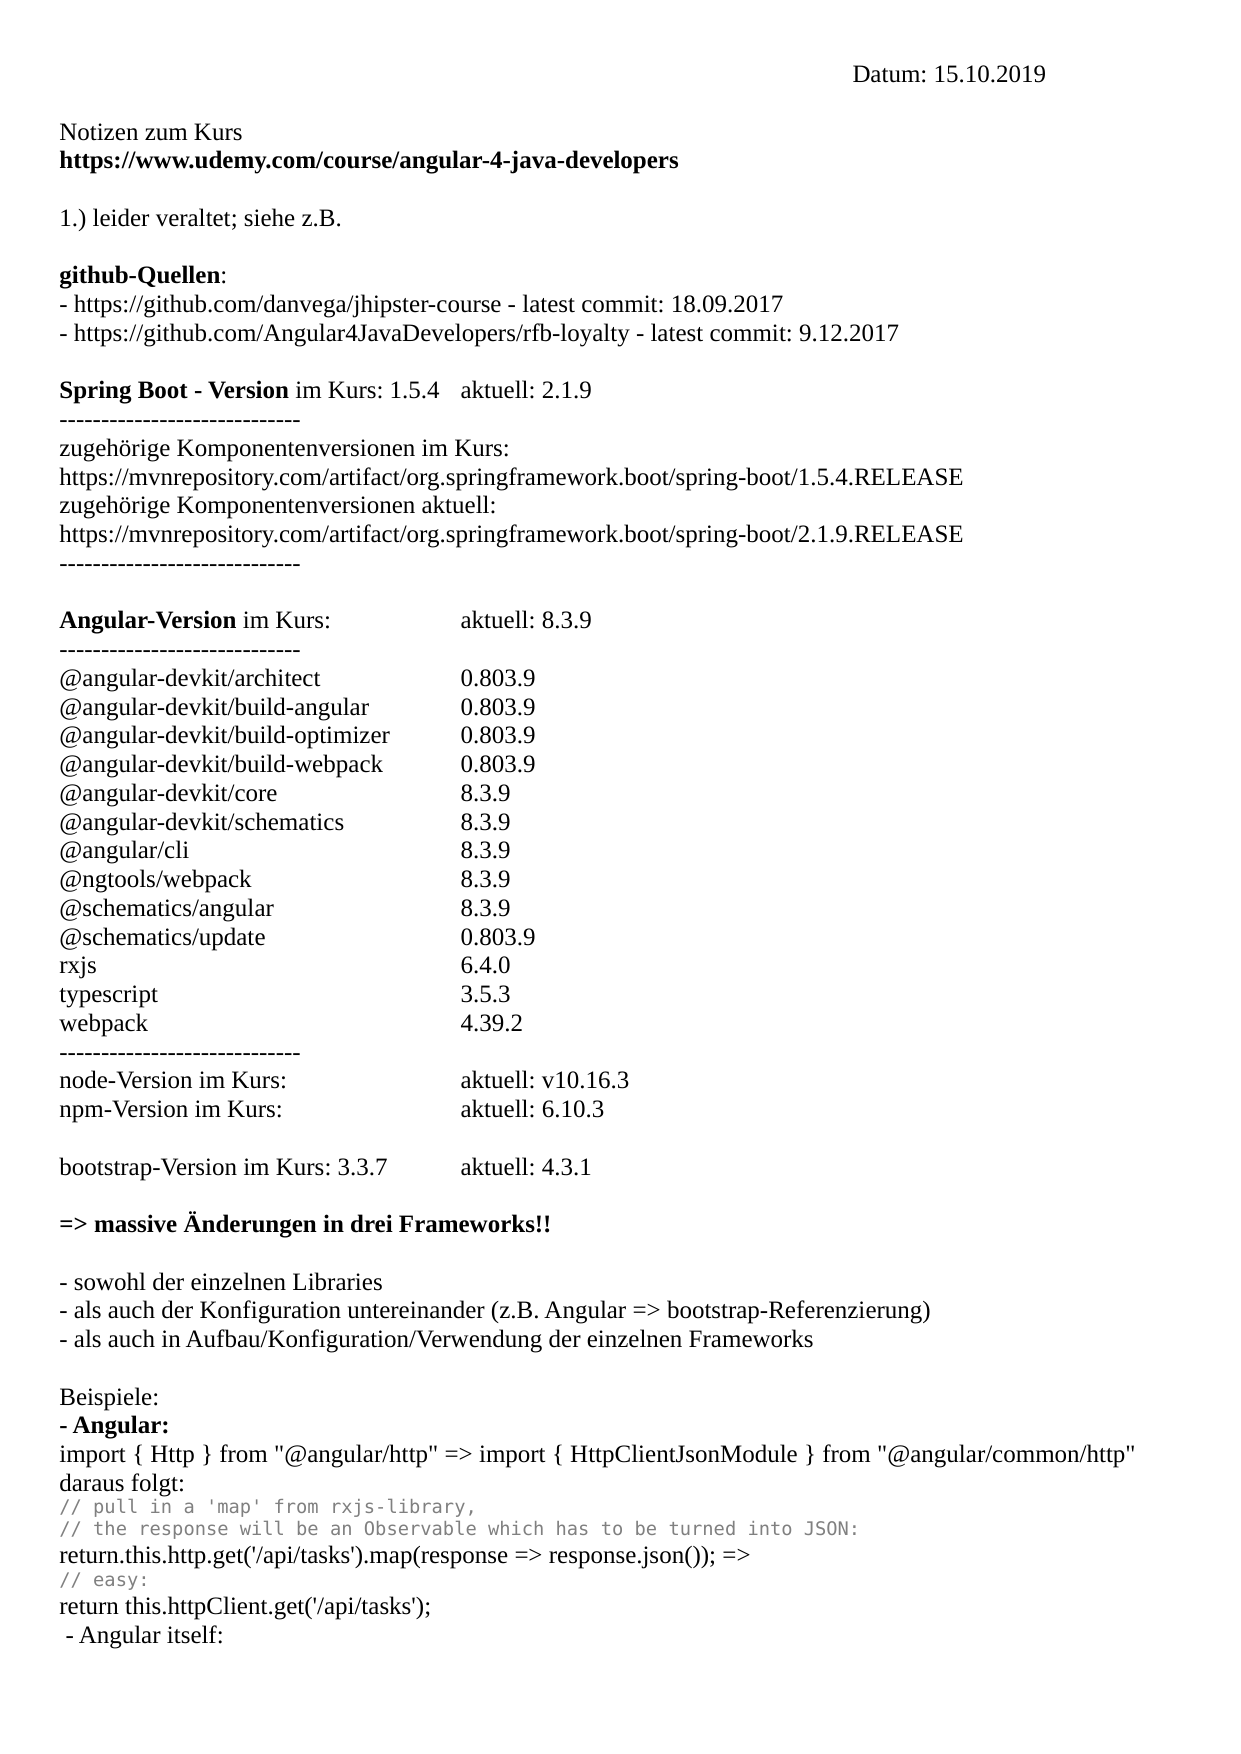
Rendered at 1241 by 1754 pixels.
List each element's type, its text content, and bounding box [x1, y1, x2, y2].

text https://www.udemy.com/course/angular-4-java-developers [59, 145, 1181, 174]
text @angular-devkit/build-optimizer 0.803.9 [59, 720, 1181, 749]
text @schematics/angular 8.3.9 [59, 893, 1181, 922]
text @angular-devkit/core 8.3.9 [59, 778, 1181, 807]
text @ngtools/webpack 8.3.9 [59, 864, 1181, 893]
text return.this.http.get('/api/tasks').map(response => response.json()); => [59, 1540, 1181, 1569]
text - sowohl der einzelnen Libraries - als auch der Konfiguration untereinander (z.B. Angular => bootstrap-Referenzierung) - als auch in Aufbau/Konfiguration/Verwendung der einzelnen Frameworks [59, 1267, 1181, 1353]
text - https://github.com/danvega/jhipster-course - latest commit: 18.09.2017 - https://github.com/Angular4JavaDevelopers/rfb-loyalty - latest commit: 9.12.2017 [59, 289, 1181, 347]
text typescript 3.5.3 [59, 979, 1181, 1008]
text // easy: [59, 1569, 1181, 1591]
text - Angular itself: [59, 1620, 1181, 1648]
text github-Quellen: [59, 260, 1181, 289]
text // pull in a 'map' from rxjs-library, // the response will be an Observable which has to be turned into JSON: [59, 1497, 1181, 1540]
text bootstrap-Version im Kurs: 3.3.7 aktuell: 4.3.1 [59, 1152, 1181, 1180]
text Beispiele: [59, 1382, 1181, 1410]
text @schematics/update 0.803.9 [59, 922, 1181, 950]
text @angular-devkit/build-angular 0.803.9 [59, 692, 1181, 720]
text => massive Änderungen in drei Frameworks!! [59, 1209, 1181, 1238]
text Notizen zum Kurs [59, 117, 1181, 145]
text Datum: 15.10.2019 [59, 59, 1181, 88]
text Spring Boot - Version im Kurs: 1.5.4 aktuell: 2.1.9 ----------------------------- [59, 347, 1181, 433]
text Angular-Version im Kurs: aktuell: 8.3.9 ----------------------------- [59, 605, 1181, 663]
text rxjs 6.4.0 [59, 950, 1181, 979]
text zugehörige Komponentenversionen im Kurs: https://mvnrepository.com/artifact/org.springframework.boot/spring-boot/1.5.4.RELEASE [59, 433, 1181, 490]
text return this.httpClient.get('/api/tasks'); [59, 1591, 1181, 1620]
text @angular/cli 8.3.9 [59, 835, 1181, 864]
text 1.) leider veraltet; siehe z.B. [59, 203, 1181, 232]
text @angular-devkit/architect 0.803.9 [59, 663, 1181, 692]
text - Angular: import { Http } from "@angular/http" => import { HttpClientJsonModule } from "@angular/common/http" [59, 1410, 1181, 1468]
text ----------------------------- [59, 548, 1181, 577]
text daraus folgt: [59, 1468, 1181, 1497]
text zugehörige Komponentenversionen aktuell: https://mvnrepository.com/artifact/org.springframework.boot/spring-boot/2.1.9.RELEASE [59, 490, 1181, 548]
text ----------------------------- node-Version im Kurs: aktuell: v10.16.3 [59, 1037, 1181, 1094]
text npm-Version im Kurs: aktuell: 6.10.3 [59, 1094, 1181, 1123]
text @angular-devkit/schematics 8.3.9 [59, 807, 1181, 835]
text webpack 4.39.2 [59, 1008, 1181, 1037]
text @angular-devkit/build-webpack 0.803.9 [59, 749, 1181, 778]
